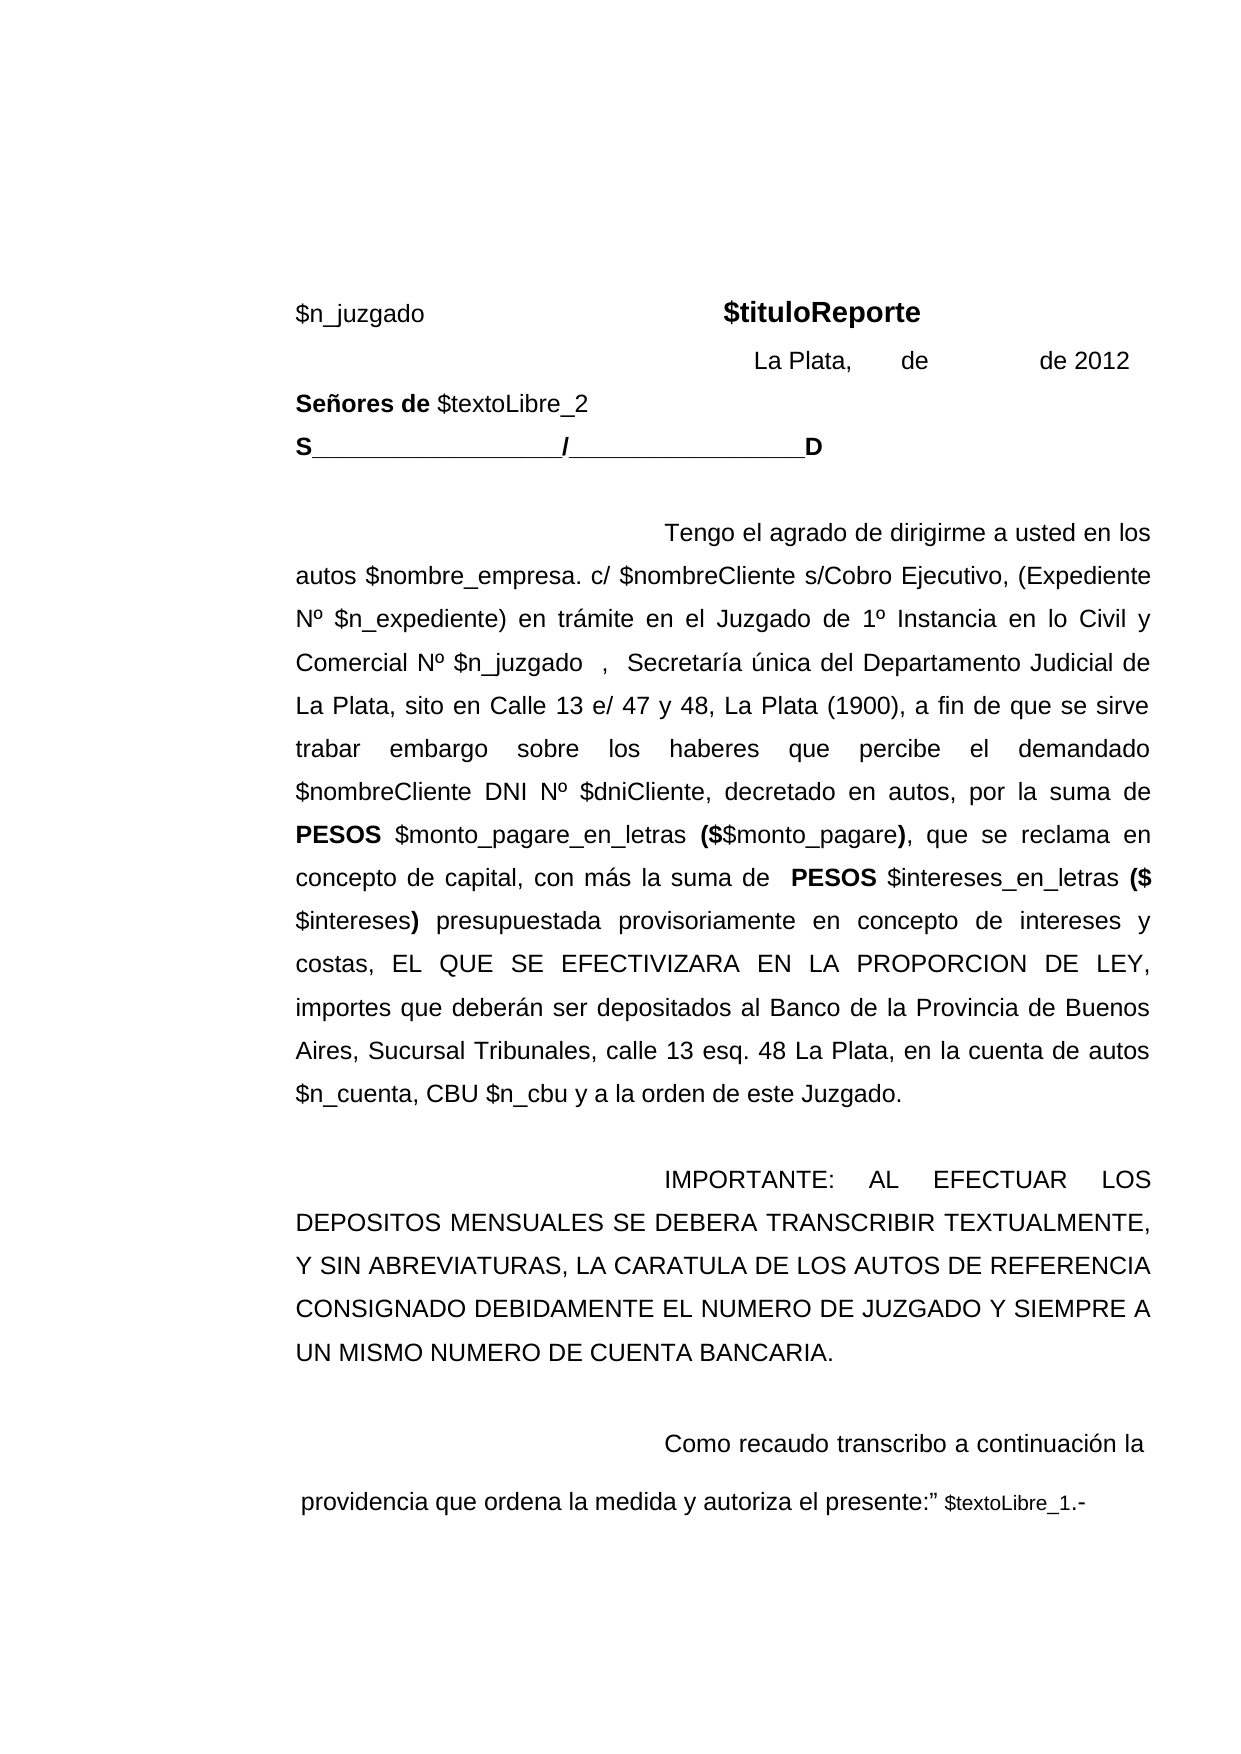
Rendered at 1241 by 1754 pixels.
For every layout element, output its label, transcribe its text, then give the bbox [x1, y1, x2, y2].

text Señores de $textoLibre_2 [295, 389, 1152, 417]
text $n_juzgado $tituloReporte [295, 295, 1152, 329]
text Tengo el agrado de dirigirme a usted en los autos $nombre_empresa. c/ $nombreCliente s/Cobro Ejecutivo, (Expediente Nº $n_expediente) en trámite en el Juzgado de 1º Instancia en lo Civil y Comercial Nº $n_juzgado , Secretaría única del Departamento Judicial de La Plata, sito en Calle 13 e/ 47 y 48, La Plata (1900), a fin de que se sirve trabar embargo sobre los haberes que percibe el demandado $nombreCliente DNI Nº $dniCliente, decretado en autos, por la suma de PESOS $monto_pagare_en_letras ($$monto_pagare), que se reclama en concepto de capital, con más la suma de PESOS $intereses_en_letras ($$intereses) presupuestada provisoriamente en concepto de intereses y costas, EL QUE SE EFECTIVIZARA EN LA PROPORCION DE LEY, importes que deberán ser depositados al Banco de la Provincia de Buenos Aires, Sucursal Tribunales, calle 13 esq. 48 La Plata, en la cuenta de autos $n_cuenta, CBU $n_cbu y a la orden de este Juzgado. [295, 518, 1152, 1107]
text S__________________/_________________D [295, 432, 1152, 461]
text Como recaudo transcribo a continuación la providencia que ordena la medida y autoriza el presente:” $textoLibre_1.- [301, 1429, 1144, 1515]
text IMPORTANTE: AL EFECTUAR LOS DEPOSITOS MENSUALES SE DEBERA TRANSCRIBIR TEXTUALMENTE, Y SIN ABREVIATURAS, LA CARATULA DE LOS AUTOS DE REFERENCIA CONSIGNADO DEBIDAMENTE EL NUMERO DE JUZGADO Y SIEMPRE A UN MISMO NUMERO DE CUENTA BANCARIA. [295, 1165, 1152, 1366]
text La Plata, de de 2012 [295, 346, 1152, 374]
